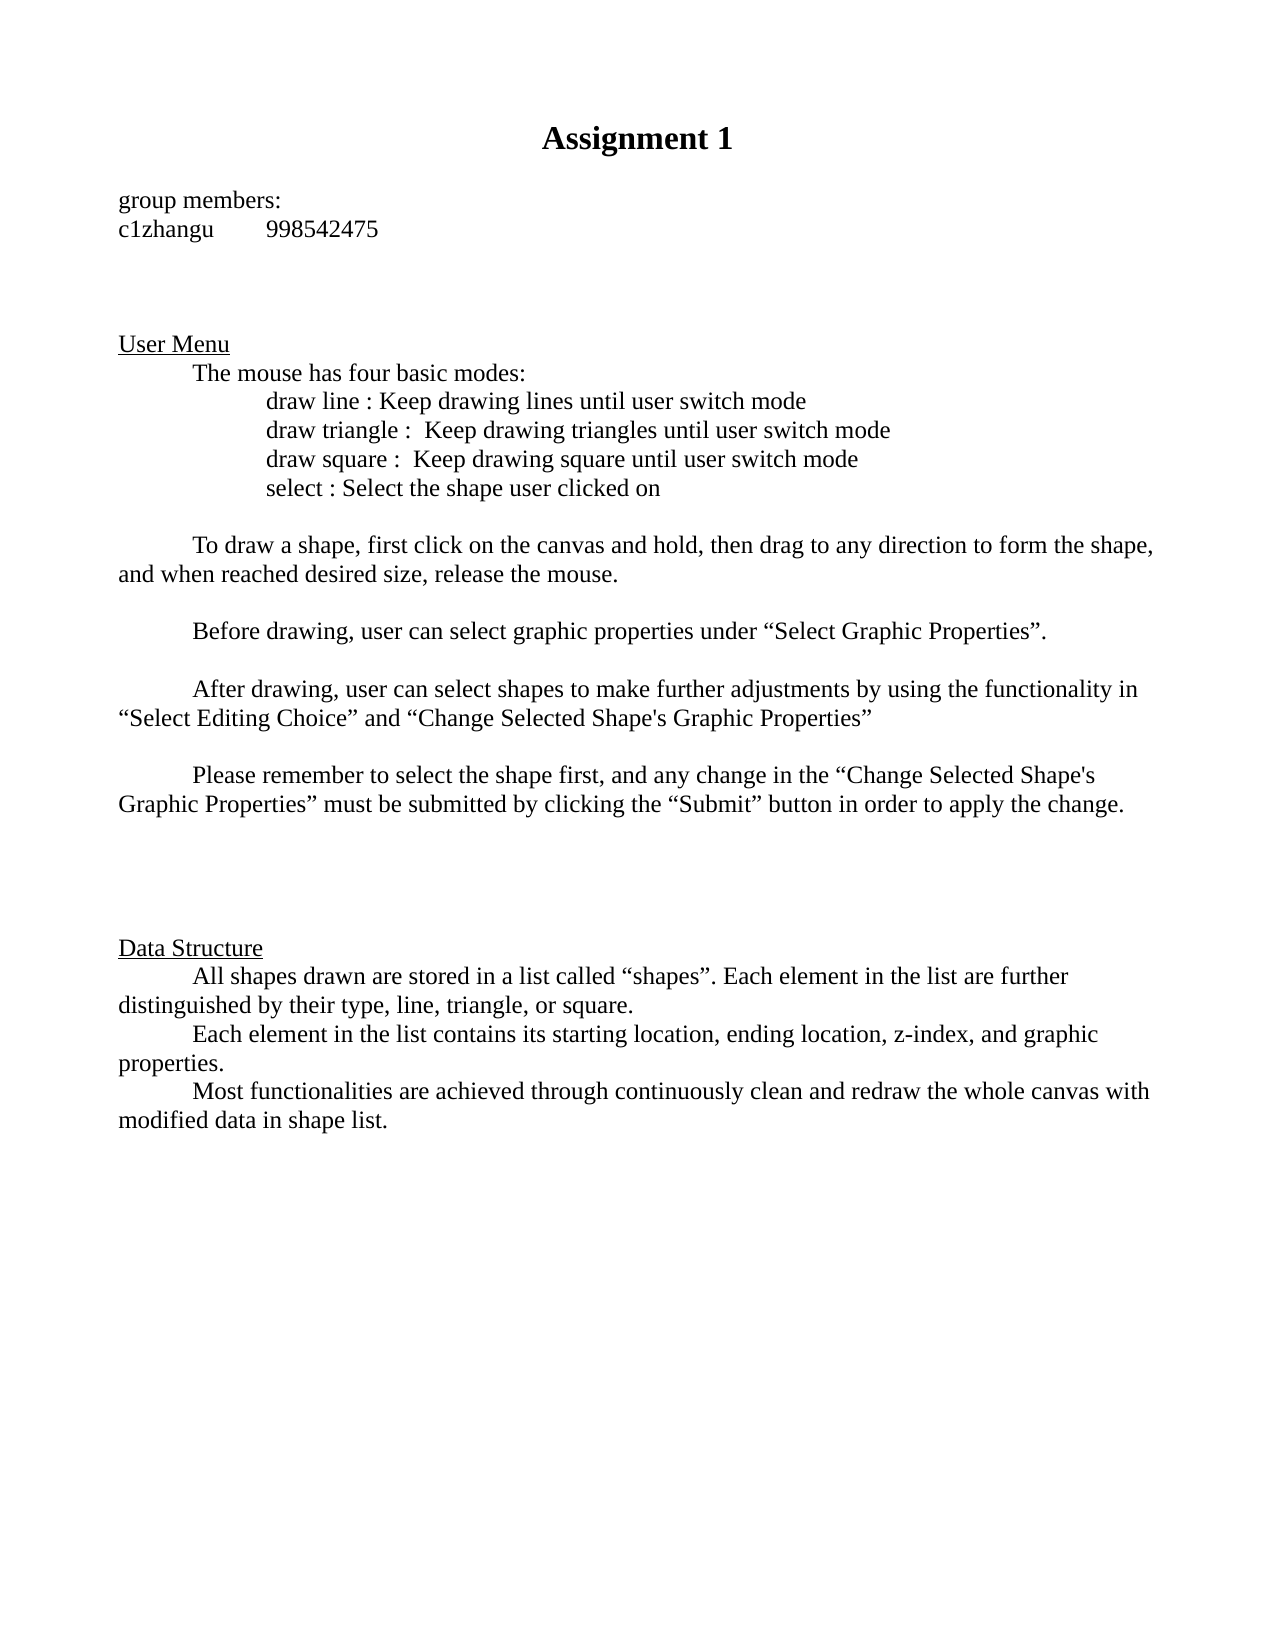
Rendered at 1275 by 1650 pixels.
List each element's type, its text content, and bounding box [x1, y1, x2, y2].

text Each element in the list contains its starting location, ending location, z-index, and graphic properties. [118, 1019, 1157, 1076]
text User Menu [118, 329, 1157, 358]
text Please remember to select the shape first, and any change in the “Change Selected Shape's Graphic Properties” must be submitted by clicking the “Submit” button in order to apply the change. [118, 760, 1157, 818]
text select : Select the shape user clicked on [118, 473, 1157, 501]
text Most functionalities are achieved through continuously clean and redraw the whole canvas with modified data in shape list. [118, 1076, 1157, 1134]
text All shapes drawn are stored in a list called “shapes”. Each element in the list are further distinguished by their type, line, triangle, or square. [118, 961, 1157, 1019]
text Assignment 1 [118, 118, 1157, 156]
text To draw a shape, first click on the canvas and hold, then drag to any direction to form the shape, and when reached desired size, release the mouse. [118, 530, 1157, 588]
text c1zhangu 998542475 [118, 214, 1157, 243]
text draw triangle : Keep drawing triangles until user switch mode [118, 415, 1157, 444]
text group members: [118, 185, 1157, 214]
text draw square : Keep drawing square until user switch mode [118, 444, 1157, 473]
text The mouse has four basic modes: [118, 358, 1157, 386]
text Before drawing, user can select graphic properties under “Select Graphic Properties”. [118, 616, 1157, 645]
text Data Structure [118, 933, 1157, 961]
text After drawing, user can select shapes to make further adjustments by using the functionality in “Select Editing Choice” and “Change Selected Shape's Graphic Properties” [118, 674, 1157, 731]
text draw line : Keep drawing lines until user switch mode [118, 386, 1157, 415]
